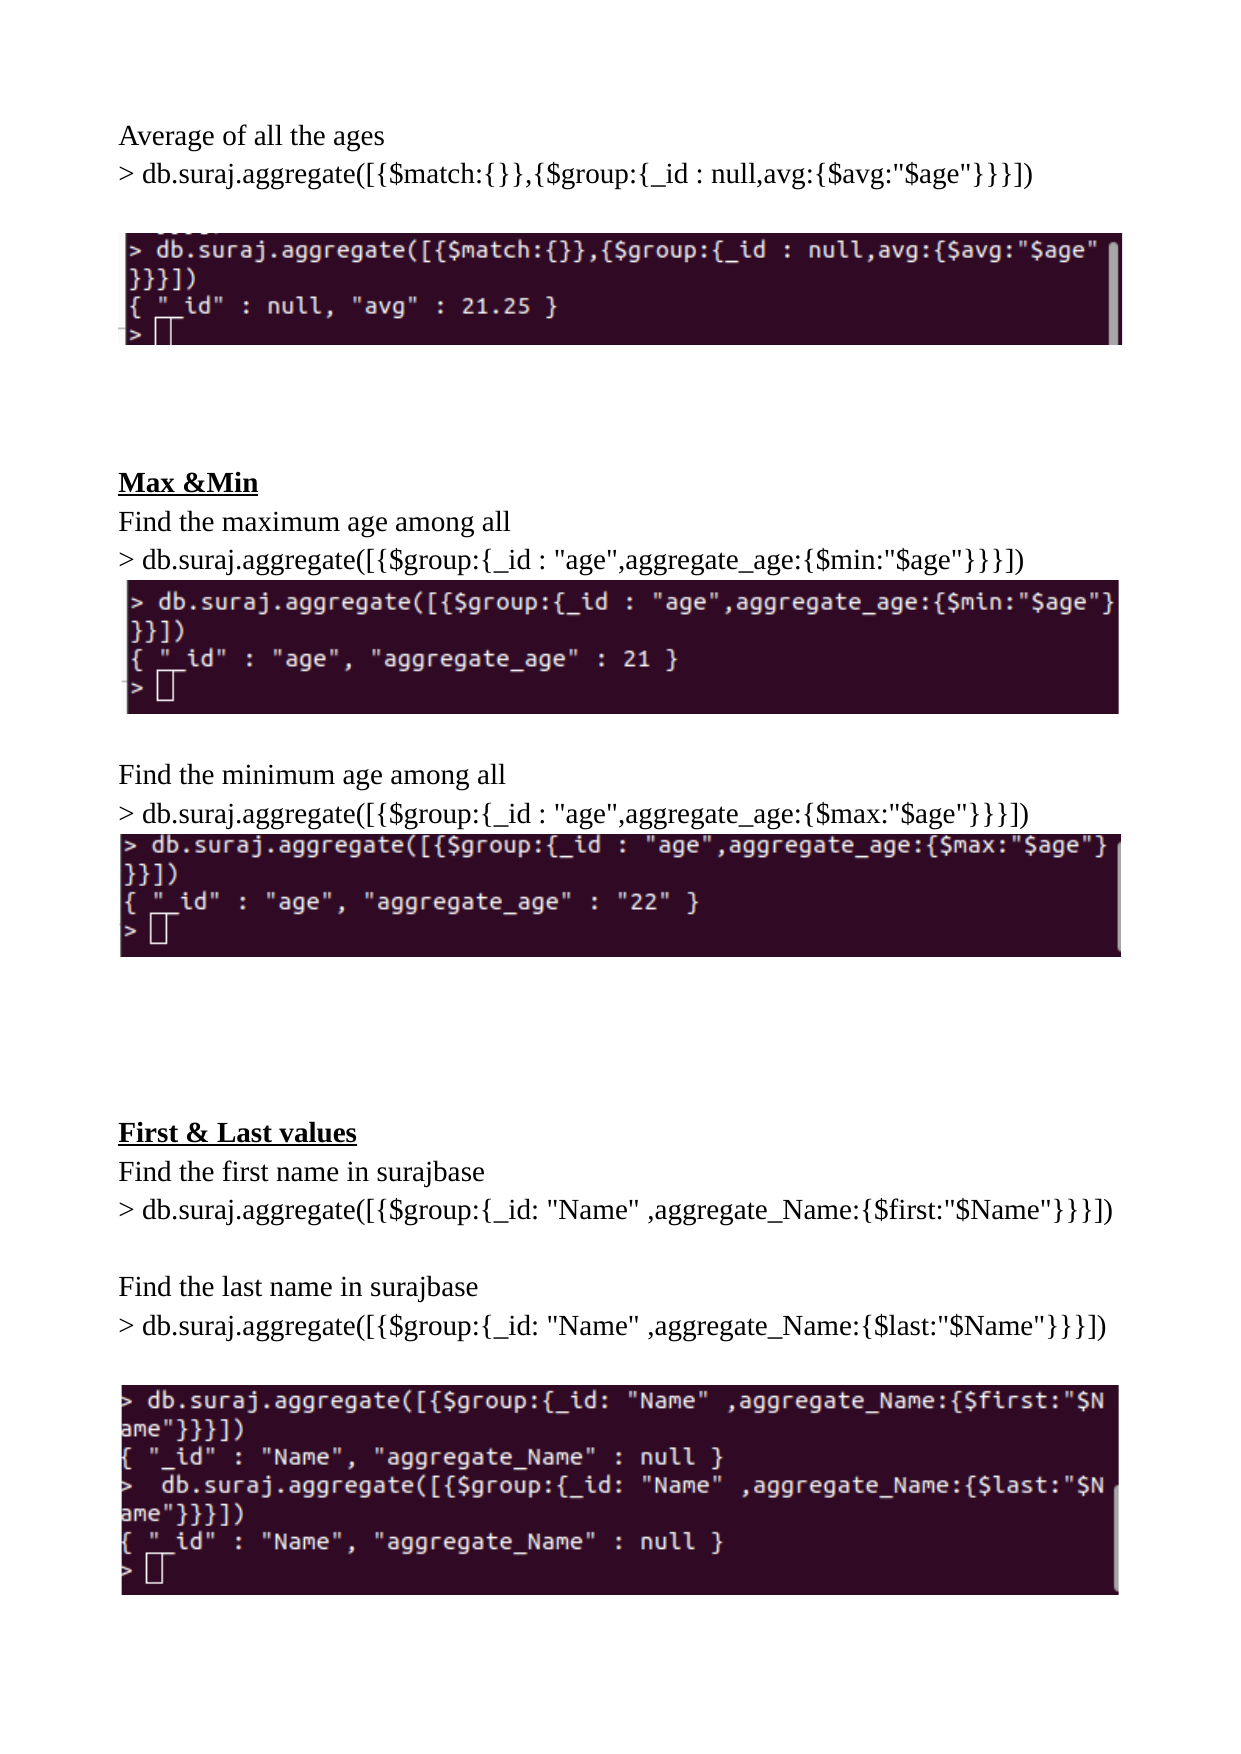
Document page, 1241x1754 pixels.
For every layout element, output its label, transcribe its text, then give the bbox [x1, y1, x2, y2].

text > db.suraj.aggregate([{$match:{}},{$group:{_id : null,avg:{$avg:"$age"}}}]) [118, 157, 1122, 190]
text Find the maximum age among all [118, 504, 1122, 537]
text Find the last name in surajbase [118, 1269, 1122, 1303]
text > db.suraj.aggregate([{$group:{_id: "Name" ,aggregate_Name:{$last:"$Name"}}}]) [118, 1308, 1122, 1342]
picture [118, 233, 1123, 345]
text Average of all the ages [118, 118, 1122, 152]
text > db.suraj.aggregate([{$group:{_id : "age",aggregate_age:{$max:"$age"}}}]) [118, 796, 1122, 829]
text > db.suraj.aggregate([{$group:{_id : "age",aggregate_age:{$min:"$age"}}}]) [118, 542, 1122, 576]
text Max &Min [118, 465, 1122, 499]
picture [121, 1385, 1119, 1595]
picture [121, 580, 1119, 714]
text > db.suraj.aggregate([{$group:{_id: "Name" ,aggregate_Name:{$first:"$Name"}}}]) [118, 1192, 1122, 1226]
text Find the first name in surajbase [118, 1154, 1122, 1187]
text Find the minimum age among all [118, 757, 1122, 791]
picture [119, 834, 1121, 957]
text First & Last values [118, 1115, 1122, 1149]
